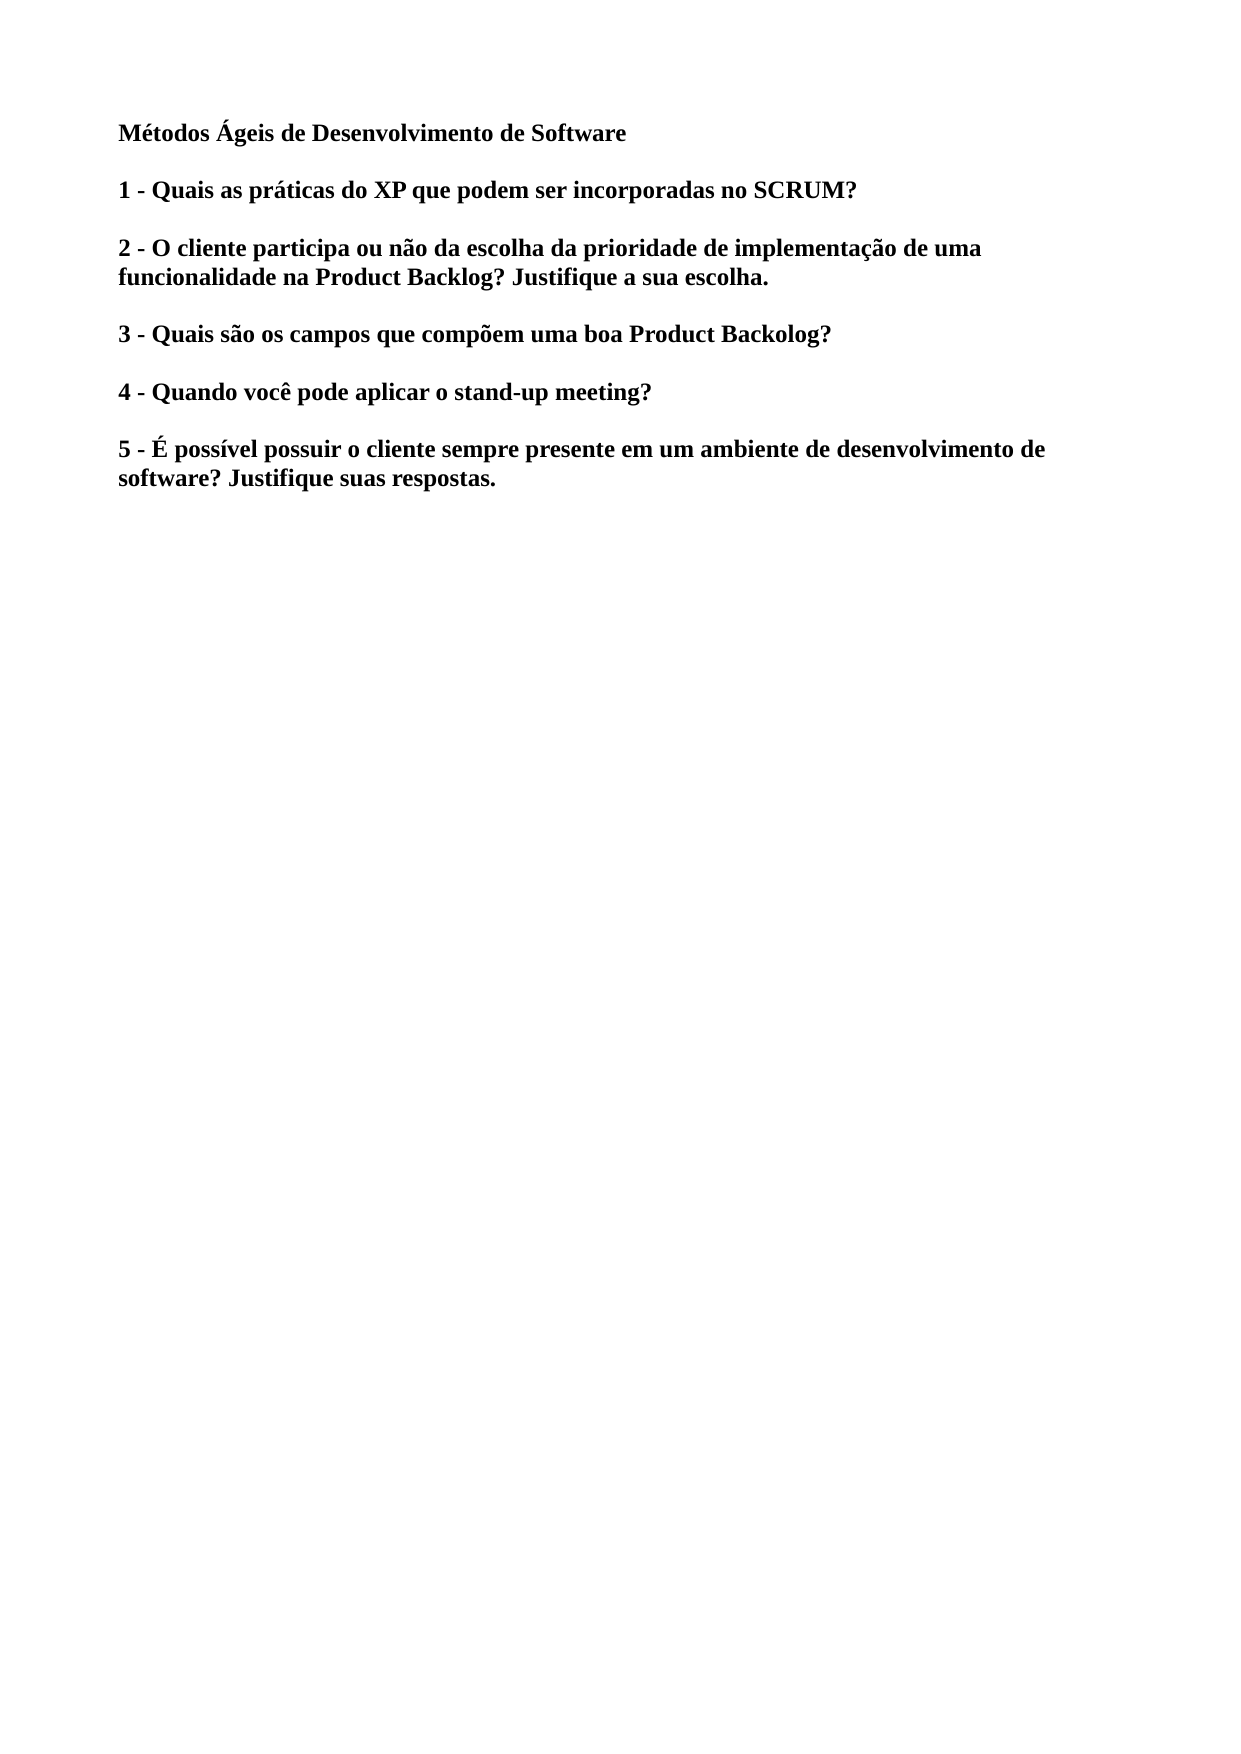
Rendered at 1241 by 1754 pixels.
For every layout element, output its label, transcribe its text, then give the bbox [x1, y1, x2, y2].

text 1 - Quais as práticas do XP que podem ser incorporadas no SCRUM? [118, 176, 1122, 204]
text Métodos Ágeis de Desenvolvimento de Software [118, 118, 1122, 147]
text 3 - Quais são os campos que compõem uma boa Product Backolog? [118, 319, 1122, 348]
text 2 - O cliente participa ou não da escolha da prioridade de implementação de uma funcionalidade na Product Backlog? Justifique a sua escolha. [118, 233, 1122, 291]
text 4 - Quando você pode aplicar o stand-up meeting? [118, 377, 1122, 406]
text 5 - É possível possuir o cliente sempre presente em um ambiente de desenvolvimento de software? Justifique suas respostas. [118, 434, 1122, 492]
